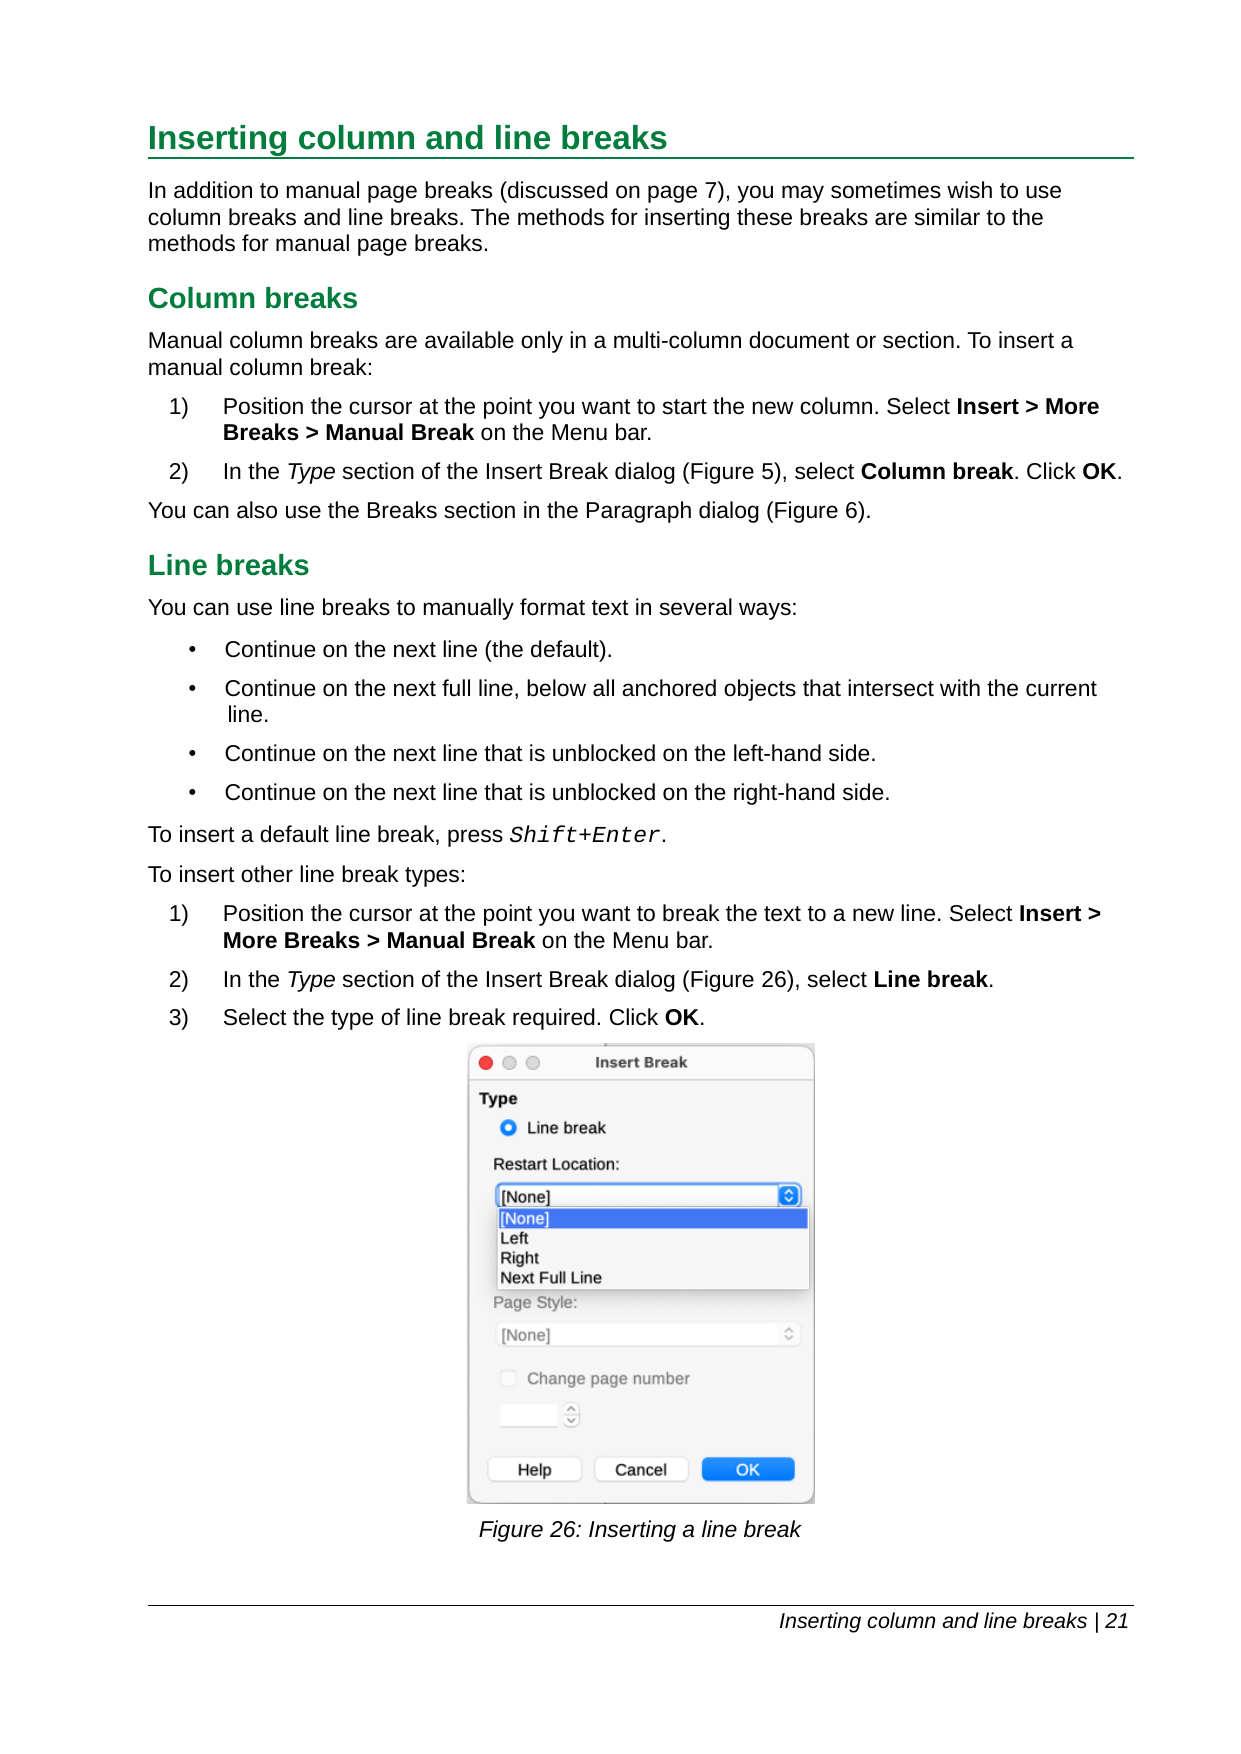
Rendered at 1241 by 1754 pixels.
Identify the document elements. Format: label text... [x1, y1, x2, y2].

list Select the type of line break required. Click OK. [189, 1004, 1134, 1031]
text To insert other line break types: [148, 861, 1134, 888]
list In the Type section of the Insert Break dialog (Figure 26), select Line break. [189, 966, 1134, 992]
text In addition to manual page breaks (discussed on page 7), you may sometimes wish to use column breaks and line breaks. The methods for inserting these breaks are similar to the methods for manual page breaks. [148, 177, 1134, 256]
list In the Type section of the Insert Break dialog (Figure 5), select Column break. Click OK. [189, 458, 1134, 484]
list Position the cursor at the point you want to break the text to a new line. Select Insert > More Breaks > Manual Break on the Menu bar. [189, 900, 1134, 953]
list Position the cursor at the point you want to start the new column. Select Insert > More Breaks > Manual Break on the Menu bar. [189, 393, 1134, 445]
text You can use line breaks to manually format text in several ways: [148, 594, 1134, 621]
text To insert a default line break, press Shift+Enter. [148, 821, 1134, 849]
subtitle Column breaks [148, 281, 1134, 315]
text Manual column breaks are available only in a multi-column document or section. To insert a manual column break: [148, 327, 1134, 380]
list Continue on the next line (the default). [185, 633, 1134, 662]
text Figure 26: Inserting a line break [467, 1516, 815, 1543]
list Continue on the next line that is unblocked on the right-hand side. [185, 776, 1134, 808]
text You can also use the Breaks section in the Paragraph dialog (Figure 6). [148, 497, 1134, 523]
subtitle Inserting column and line breaks [148, 118, 1134, 157]
list Continue on the next full line, below all anchored objects that intersect with the current line. [185, 672, 1134, 727]
list Continue on the next line that is unblocked on the left-hand side. [185, 737, 1134, 766]
picture [466, 1043, 815, 1504]
subtitle Line breaks [148, 548, 1134, 582]
